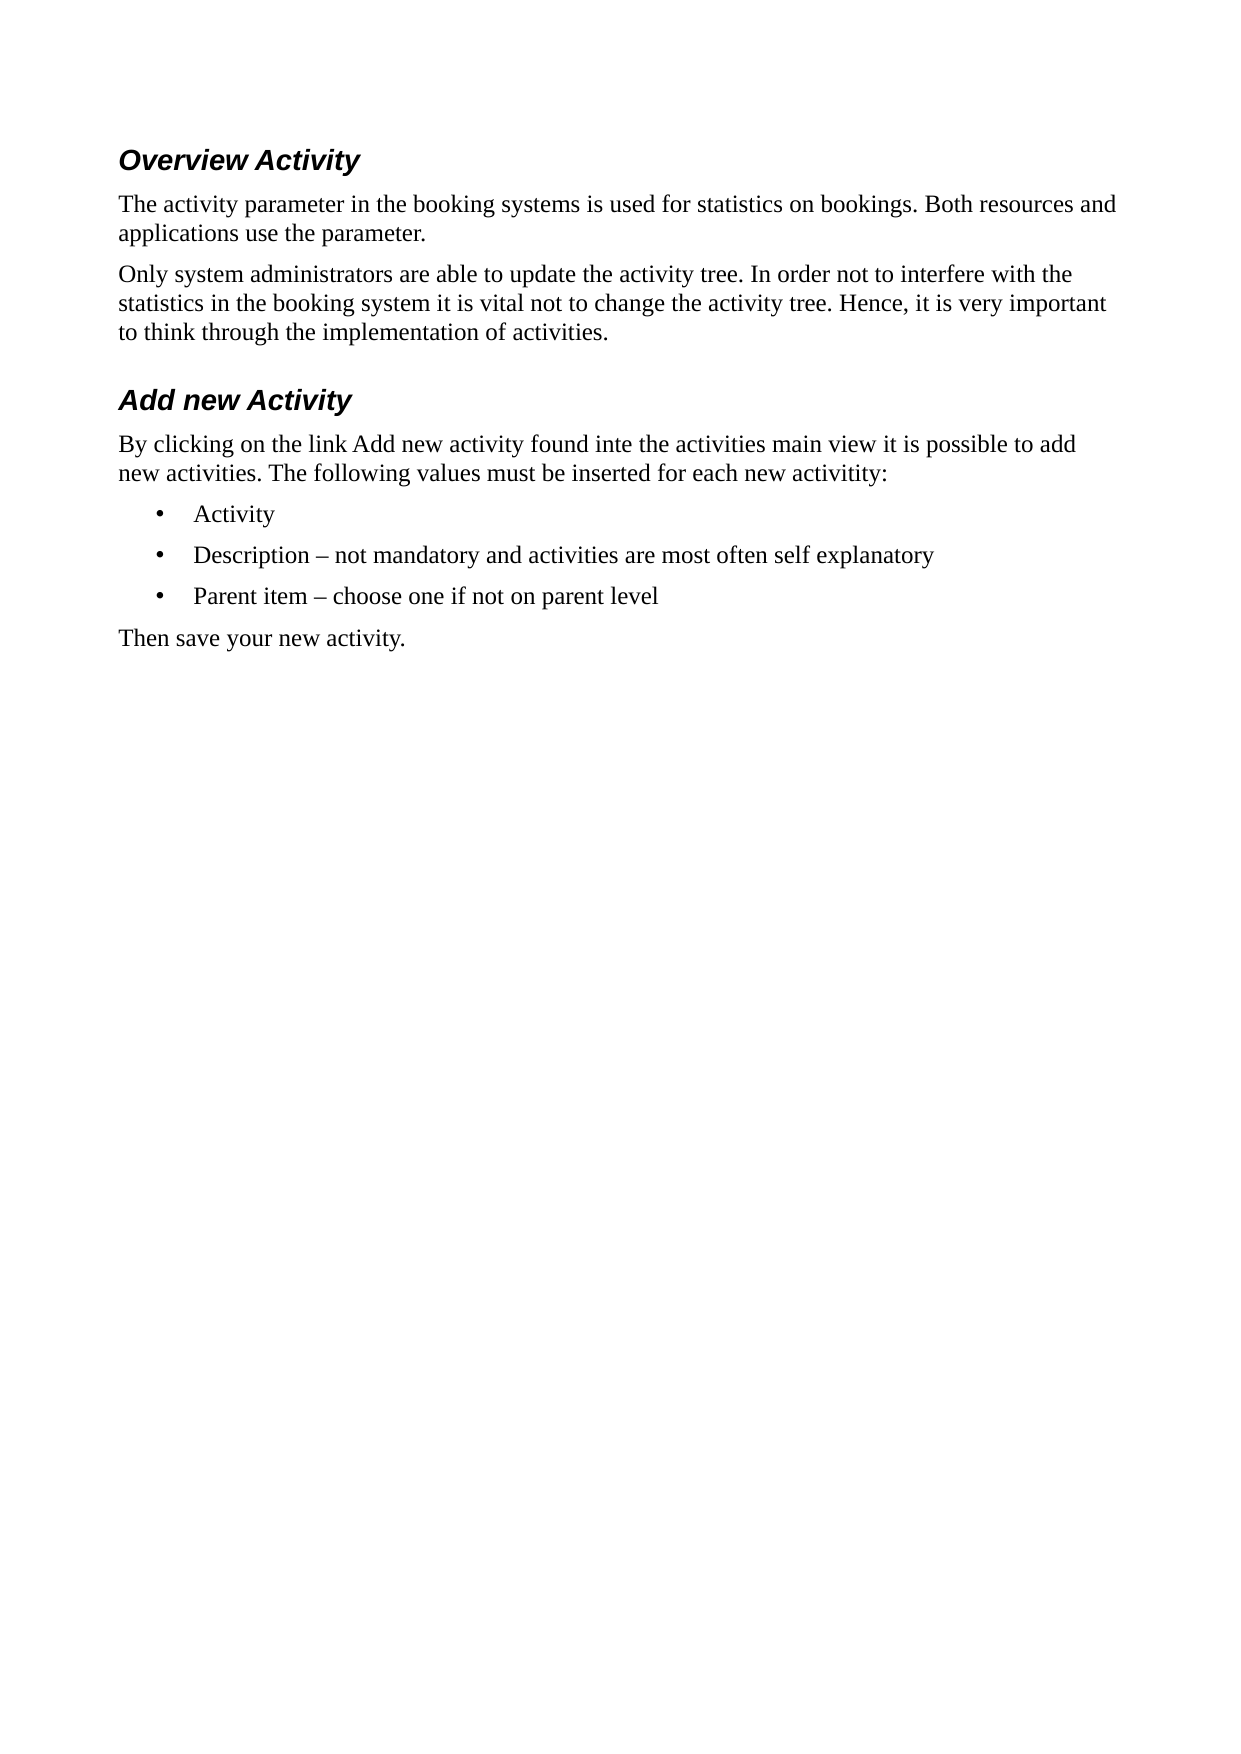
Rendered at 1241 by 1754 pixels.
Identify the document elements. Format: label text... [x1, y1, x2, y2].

list Parent item – choose one if not on parent level [156, 581, 1122, 610]
text Only system administrators are able to update the activity tree. In order not to interfere with the statistics in the booking system it is vital not to change the activity tree. Hence, it is very important to think through the implementation of activities. [118, 259, 1122, 345]
text By clicking on the link Add new activity found inte the activities main view it is possible to add new activities. The following values must be inserted for each new activitity: [118, 429, 1122, 486]
list Description – not mandatory and activities are most often self explanatory [156, 540, 1122, 569]
text The activity parameter in the booking systems is used for statistics on bookings. Both resources and applications use the parameter. [118, 189, 1122, 247]
text Then save your new activity. [118, 623, 1122, 651]
subtitle Add new Activity [118, 383, 1122, 416]
subtitle Overview Activity [118, 143, 1122, 177]
list Activity [156, 499, 1122, 528]
